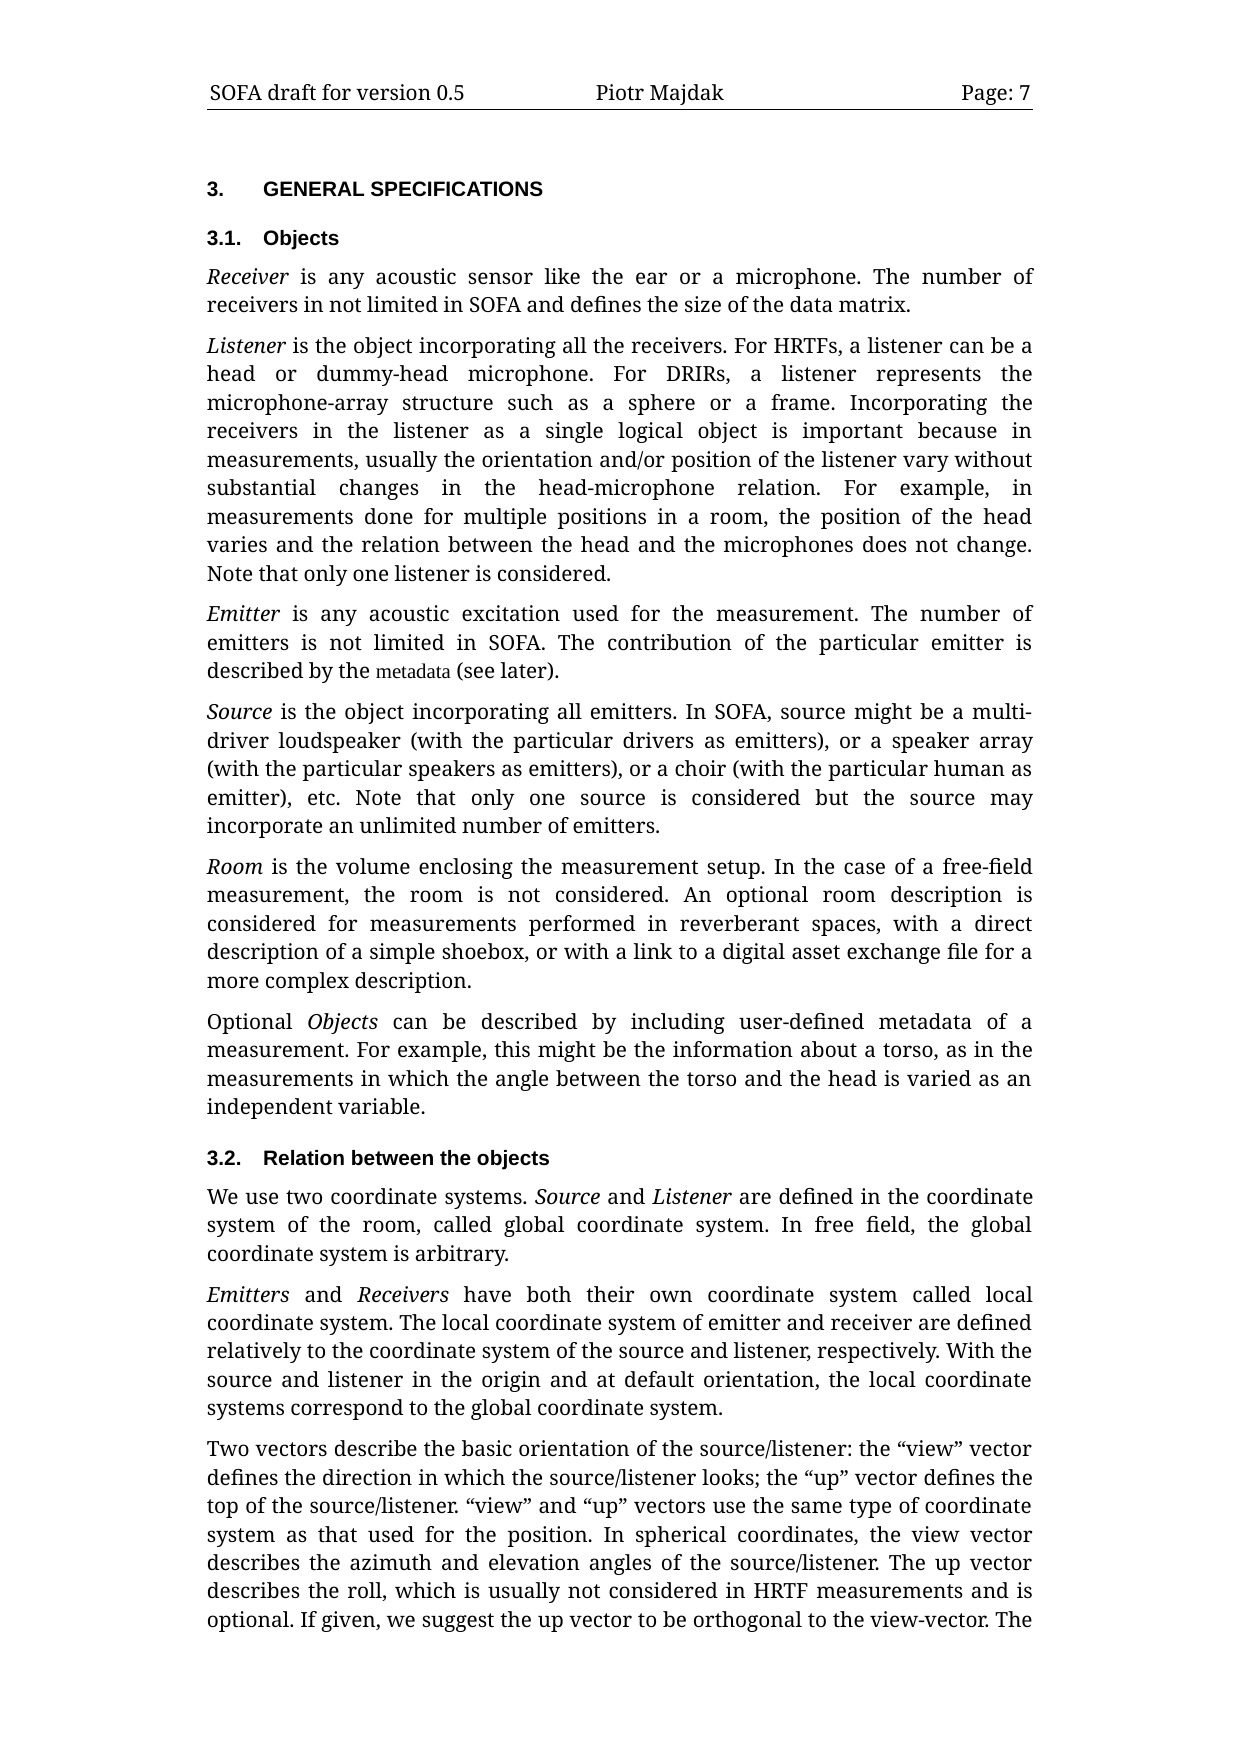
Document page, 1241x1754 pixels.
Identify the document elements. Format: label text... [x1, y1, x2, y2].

text Emitter is any acoustic excitation used for the measurement. The number of emitters is not limited in SOFA. The contribution of the particular emitter is described by the metadata (see later). [207, 599, 1033, 685]
text Listener is the object incorporating all the receivers. For HRTFs, a listener can be a head or dummy-head microphone. For DRIRs, a listener represents the microphone-array structure such as a sphere or a frame. Incorporating the receivers in the listener as a single logical object is important because in measurements, usually the orientation and/or position of the listener vary without substantial changes in the head-microphone relation. For example, in measurements done for multiple positions in a room, the position of the head varies and the relation between the head and the microphones does not change. Note that only one listener is considered. [207, 331, 1033, 587]
text Room is the volume enclosing the measurement setup. In the case of a free-field measurement, the room is not considered. An optional room description is considered for measurements performed in reverberant spaces, with a direct description of a simple shoebox, or with a link to a digital asset exchange file for a more complex description. [207, 852, 1033, 994]
subtitle Relation between the objects [207, 1146, 1033, 1169]
text Emitters and Receivers have both their own coordinate system called local coordinate system. The local coordinate system of emitter and receiver are defined relatively to the coordinate system of the source and listener, respectively. With the source and listener in the origin and at default orientation, the local coordinate systems correspond to the global coordinate system. [207, 1280, 1033, 1422]
text Two vectors describe the basic orientation of the source/listener: the “view” vector defines the direction in which the source/listener looks; the “up” vector defines the top of the source/listener. “view” and “up” vectors use the same type of coordinate system as that used for the position. In spherical coordinates, the view vector describes the azimuth and elevation angles of the source/listener. The up vector describes the roll, which is usually not considered in HRTF measurements and is optional. If given, we suggest the up vector to be orthogonal to the view-vector. The [207, 1434, 1033, 1633]
text Receiver is any acoustic sensor like the ear or a microphone. The number of receivers in not limited in SOFA and defines the size of the data matrix. [207, 262, 1033, 319]
text Optional Objects can be described by including user-defined metadata of a measurement. For example, this might be the information about a torso, as in the measurements in which the angle between the torso and the head is varied as an independent variable. [207, 1007, 1033, 1121]
text We use two coordinate systems. Source and Listener are defined in the coordinate system of the room, called global coordinate system. In free field, the global coordinate system is arbitrary. [207, 1182, 1033, 1267]
subtitle General Specifications [207, 176, 1033, 200]
subtitle Objects [207, 225, 1033, 249]
text Source is the object incorporating all emitters. In SOFA, source might be a multi-driver loudspeaker (with the particular drivers as emitters), or a speaker array (with the particular speakers as emitters), or a choir (with the particular human as emitter), etc. Note that only one source is considered but the source may incorporate an unlimited number of emitters. [207, 697, 1033, 839]
